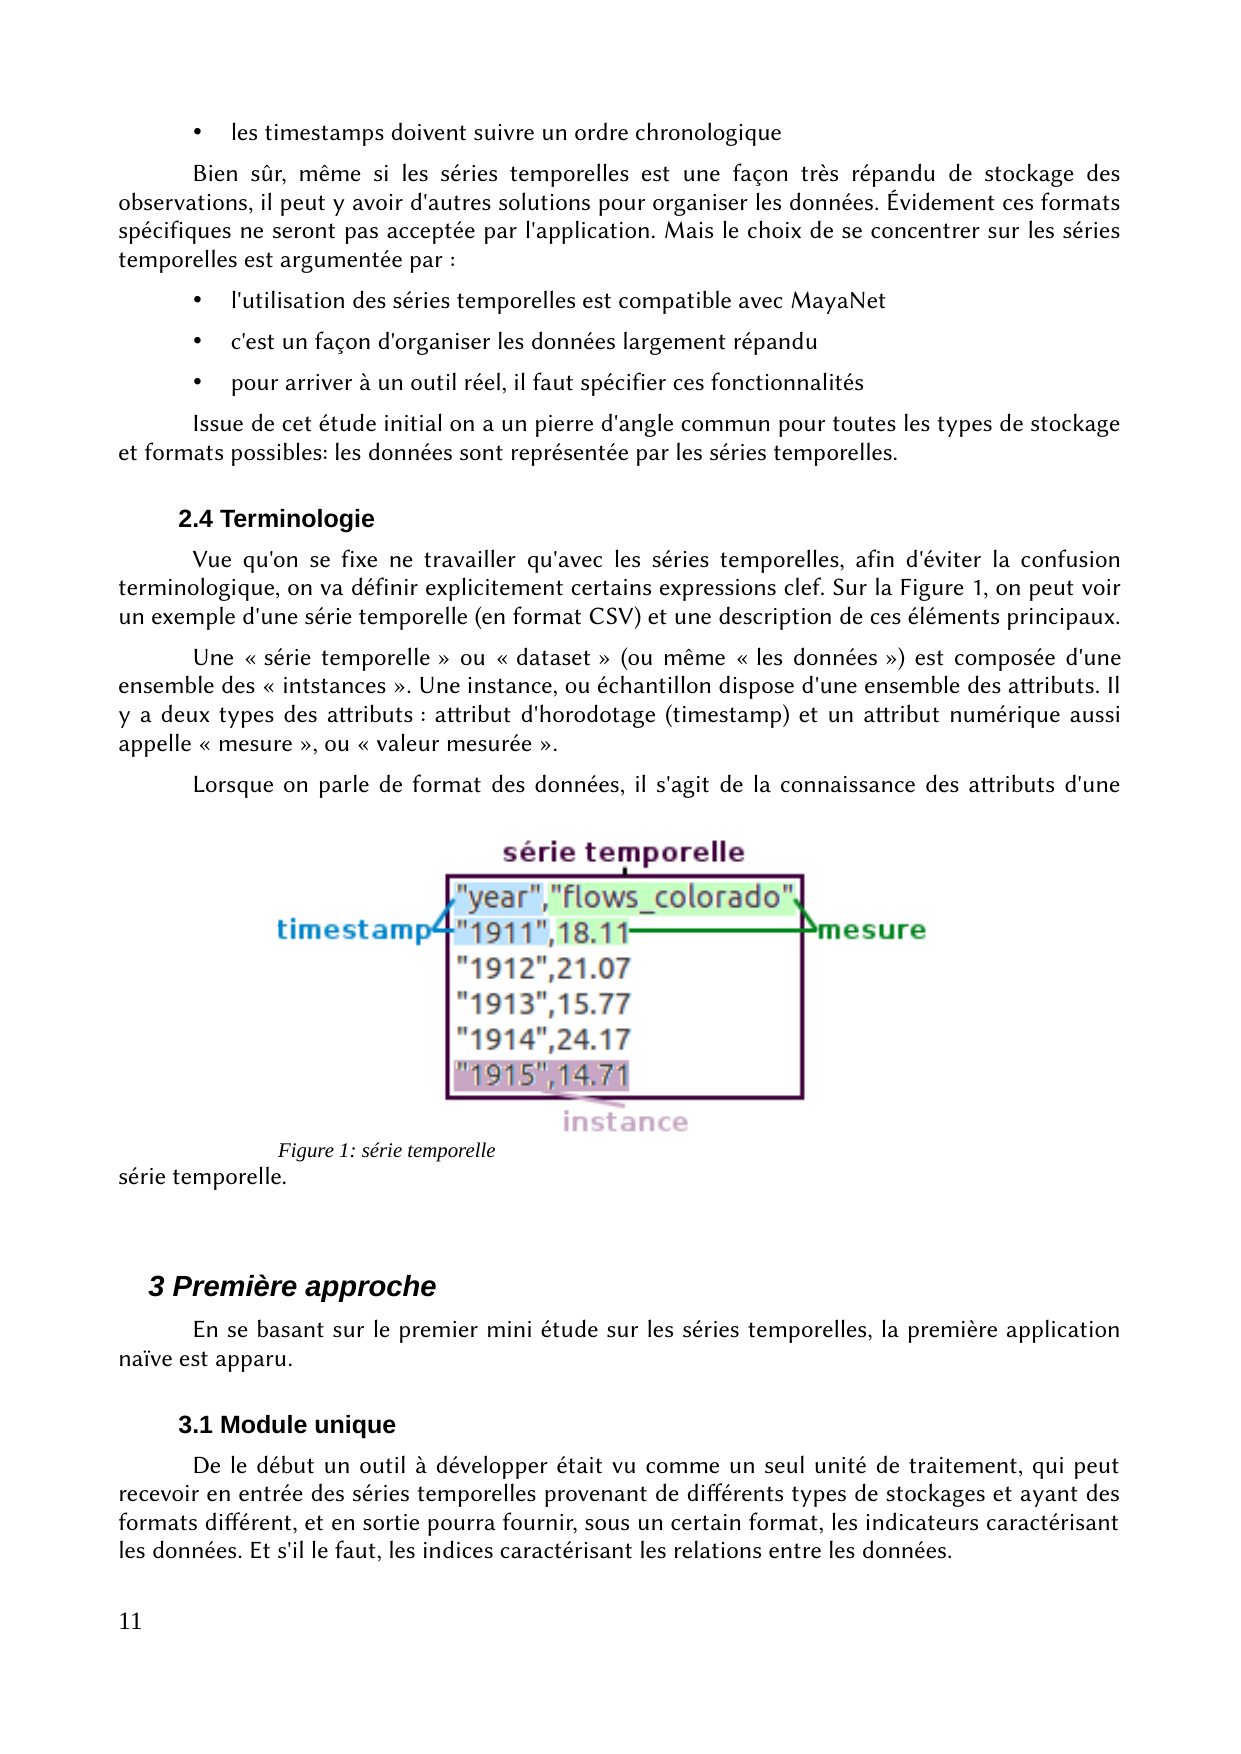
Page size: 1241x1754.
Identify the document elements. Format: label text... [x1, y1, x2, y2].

subtitle Première approche [118, 1269, 1122, 1303]
subtitle Terminologie [118, 503, 1122, 532]
list les timestamps doivent suivre un ordre chronologique [193, 118, 1122, 147]
list c'est un façon d'organiser les données largement répandu [193, 327, 1122, 355]
text De le début un outil à développer était vu comme un seul unité de traitement, qui peut recevoir en entrée des séries temporelles provenant de différents types de stockages et ayant des formats différent, et en sortie pourra fournir, sous un certain format, les indicateurs caractérisant les données. Et s'il le faut, les indices caractérisant les relations entre les données. [118, 1451, 1122, 1565]
subtitle Module unique [118, 1410, 1122, 1438]
text Issue de cet étude initial on a un pierre d'angle commun pour toutes les types de stockage et formats possibles: les données sont représentée par les séries temporelles. [118, 409, 1122, 466]
text Figure 1: série temporelle [278, 1138, 928, 1162]
text Bien sûr, même si les séries temporelles est une façon très répandu de stockage des observations, il peut y avoir d'autres solutions pour organiser les données. Évidement ces formats spécifiques ne seront pas acceptée par l'application. Mais le choix de se concentrer sur les séries temporelles est argumentée par : [118, 159, 1122, 273]
text Une « série temporelle » ou « dataset » (ou même « les données ») est composée d'une ensemble des « intstances ». Une instance, ou échantillon dispose d'une ensemble des attributs. Il y a deux types des attributs : attribut d'horodotage (timestamp) et un attribut numérique aussi appelle « mesure », ou « valeur mesurée ». [118, 643, 1122, 757]
text Vue qu'on se fixe ne travailler qu'avec les séries temporelles, afin d'éviter la confusion terminologique, on va définir explicitement certains expressions clef. Sur la Figure 1, on peut voir un exemple d'une série temporelle (en format CSV) et une description de ces éléments principaux. [118, 545, 1122, 630]
list pour arriver à un outil réel, il faut spécifier ces fonctionnalités [193, 368, 1122, 396]
list l'utilisation des séries temporelles est compatible avec MayaNet [193, 286, 1122, 314]
text En se basant sur le premier mini étude sur les séries temporelles, la première application naïve est apparu. [118, 1315, 1122, 1372]
text Lorsque on parle de format des données, il s'agit de la connaissance des attributs d'une série temporelle. [118, 769, 1122, 1191]
picture [277, 838, 928, 1138]
